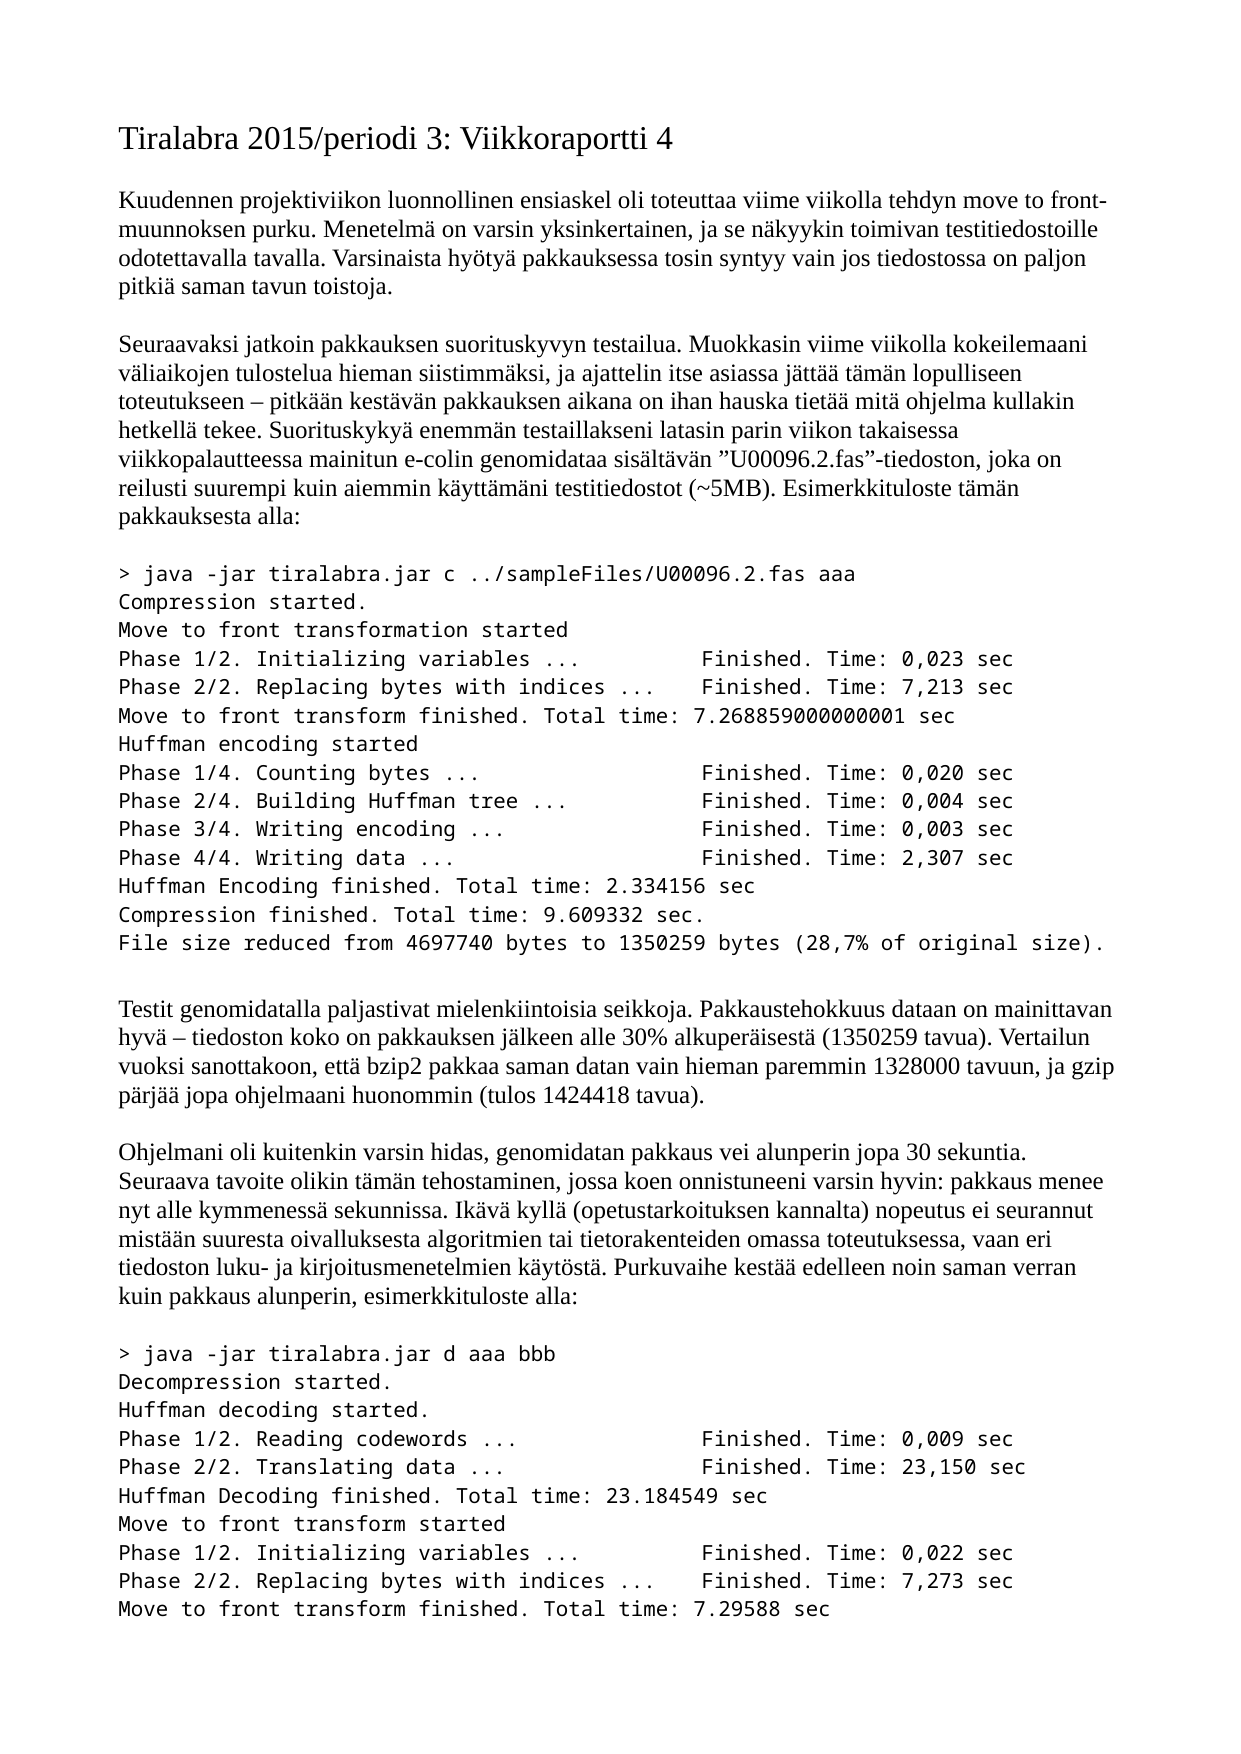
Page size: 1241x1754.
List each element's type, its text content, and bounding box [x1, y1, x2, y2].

text Phase 3/4. Writing encoding ... Finished. Time: 0,003 sec [118, 814, 1122, 843]
text Kuudennen projektiviikon luonnollinen ensiaskel oli toteuttaa viime viikolla tehdyn move to front-muunnoksen purku. Menetelmä on varsin yksinkertainen, ja se näkyykin toimivan testitiedostoille odotettavalla tavalla. Varsinaista hyötyä pakkauksessa tosin syntyy vain jos tiedostossa on paljon pitkiä saman tavun toistoja. [118, 185, 1122, 300]
text Ohjelmani oli kuitenkin varsin hidas, genomidatan pakkaus vei alunperin jopa 30 sekuntia. Seuraava tavoite olikin tämän tehostaminen, jossa koen onnistuneeni varsin hyvin: pakkaus menee nyt alle kymmenessä sekunnissa. Ikävä kyllä (opetustarkoituksen kannalta) nopeutus ei seurannut mistään suuresta oivalluksesta algoritmien tai tietorakenteiden omassa toteutuksessa, vaan eri tiedoston luku- ja kirjoitusmenetelmien käytöstä. Purkuvaihe kestää edelleen noin saman verran kuin pakkaus alunperin, esimerkkituloste alla: [118, 1137, 1122, 1310]
text Huffman Encoding finished. Total time: 2.334156 sec [118, 871, 1122, 900]
text Move to front transform started [118, 1509, 1122, 1538]
text File size reduced from 4697740 bytes to 1350259 bytes (28,7% of original size). [118, 928, 1122, 957]
text Move to front transform finished. Total time: 7.268859000000001 sec [118, 701, 1122, 729]
text Compression finished. Total time: 9.609332 sec. [118, 900, 1122, 928]
text Phase 2/2. Replacing bytes with indices ... Finished. Time: 7,213 sec [118, 672, 1122, 701]
text Huffman decoding started. [118, 1396, 1122, 1424]
text > java -jar tiralabra.jar d aaa bbb [118, 1339, 1122, 1367]
text Phase 1/2. Initializing variables ... Finished. Time: 0,022 sec [118, 1538, 1122, 1566]
text Phase 2/2. Replacing bytes with indices ... Finished. Time: 7,273 sec [118, 1566, 1122, 1594]
text Phase 1/2. Initializing variables ... Finished. Time: 0,023 sec [118, 644, 1122, 672]
text Phase 1/4. Counting bytes ... Finished. Time: 0,020 sec [118, 758, 1122, 786]
text Compression started. [118, 587, 1122, 616]
text Phase 2/2. Translating data ... Finished. Time: 23,150 sec [118, 1452, 1122, 1481]
text Phase 4/4. Writing data ... Finished. Time: 2,307 sec [118, 843, 1122, 871]
text Move to front transformation started [118, 616, 1122, 644]
text Seuraavaksi jatkoin pakkauksen suorituskyvyn testailua. Muokkasin viime viikolla kokeilemaani väliaikojen tulostelua hieman siistimmäksi, ja ajattelin itse asiassa jättää tämän lopulliseen toteutukseen – pitkään kestävän pakkauksen aikana on ihan hauska tietää mitä ohjelma kullakin hetkellä tekee. Suorituskykyä enemmän testaillakseni latasin parin viikon takaisessa viikkopalautteessa mainitun e-colin genomidataa sisältävän ”U00096.2.fas”-tiedoston, joka on reilusti suurempi kuin aiemmin käyttämäni testitiedostot (~5MB). Esimerkkituloste tämän pakkauksesta alla: [118, 329, 1122, 530]
text Phase 1/2. Reading codewords ... Finished. Time: 0,009 sec [118, 1424, 1122, 1452]
text > java -jar tiralabra.jar c ../sampleFiles/U00096.2.fas aaa [118, 559, 1122, 587]
text Move to front transform finished. Total time: 7.29588 sec [118, 1594, 1122, 1623]
text Huffman Decoding finished. Total time: 23.184549 sec [118, 1481, 1122, 1509]
text Huffman encoding started [118, 729, 1122, 758]
text Testit genomidatalla paljastivat mielenkiintoisia seikkoja. Pakkaustehokkuus dataan on mainittavan hyvä – tiedoston koko on pakkauksen jälkeen alle 30% alkuperäisestä (1350259 tavua). Vertailun vuoksi sanottakoon, että bzip2 pakkaa saman datan vain hieman paremmin 1328000 tavuun, ja gzip pärjää jopa ohjelmaani huonommin (tulos 1424418 tavua). [118, 994, 1122, 1109]
text Decompression started. [118, 1367, 1122, 1396]
text Phase 2/4. Building Huffman tree ... Finished. Time: 0,004 sec [118, 786, 1122, 814]
text Tiralabra 2015/periodi 3: Viikkoraportti 4 [118, 118, 1122, 156]
